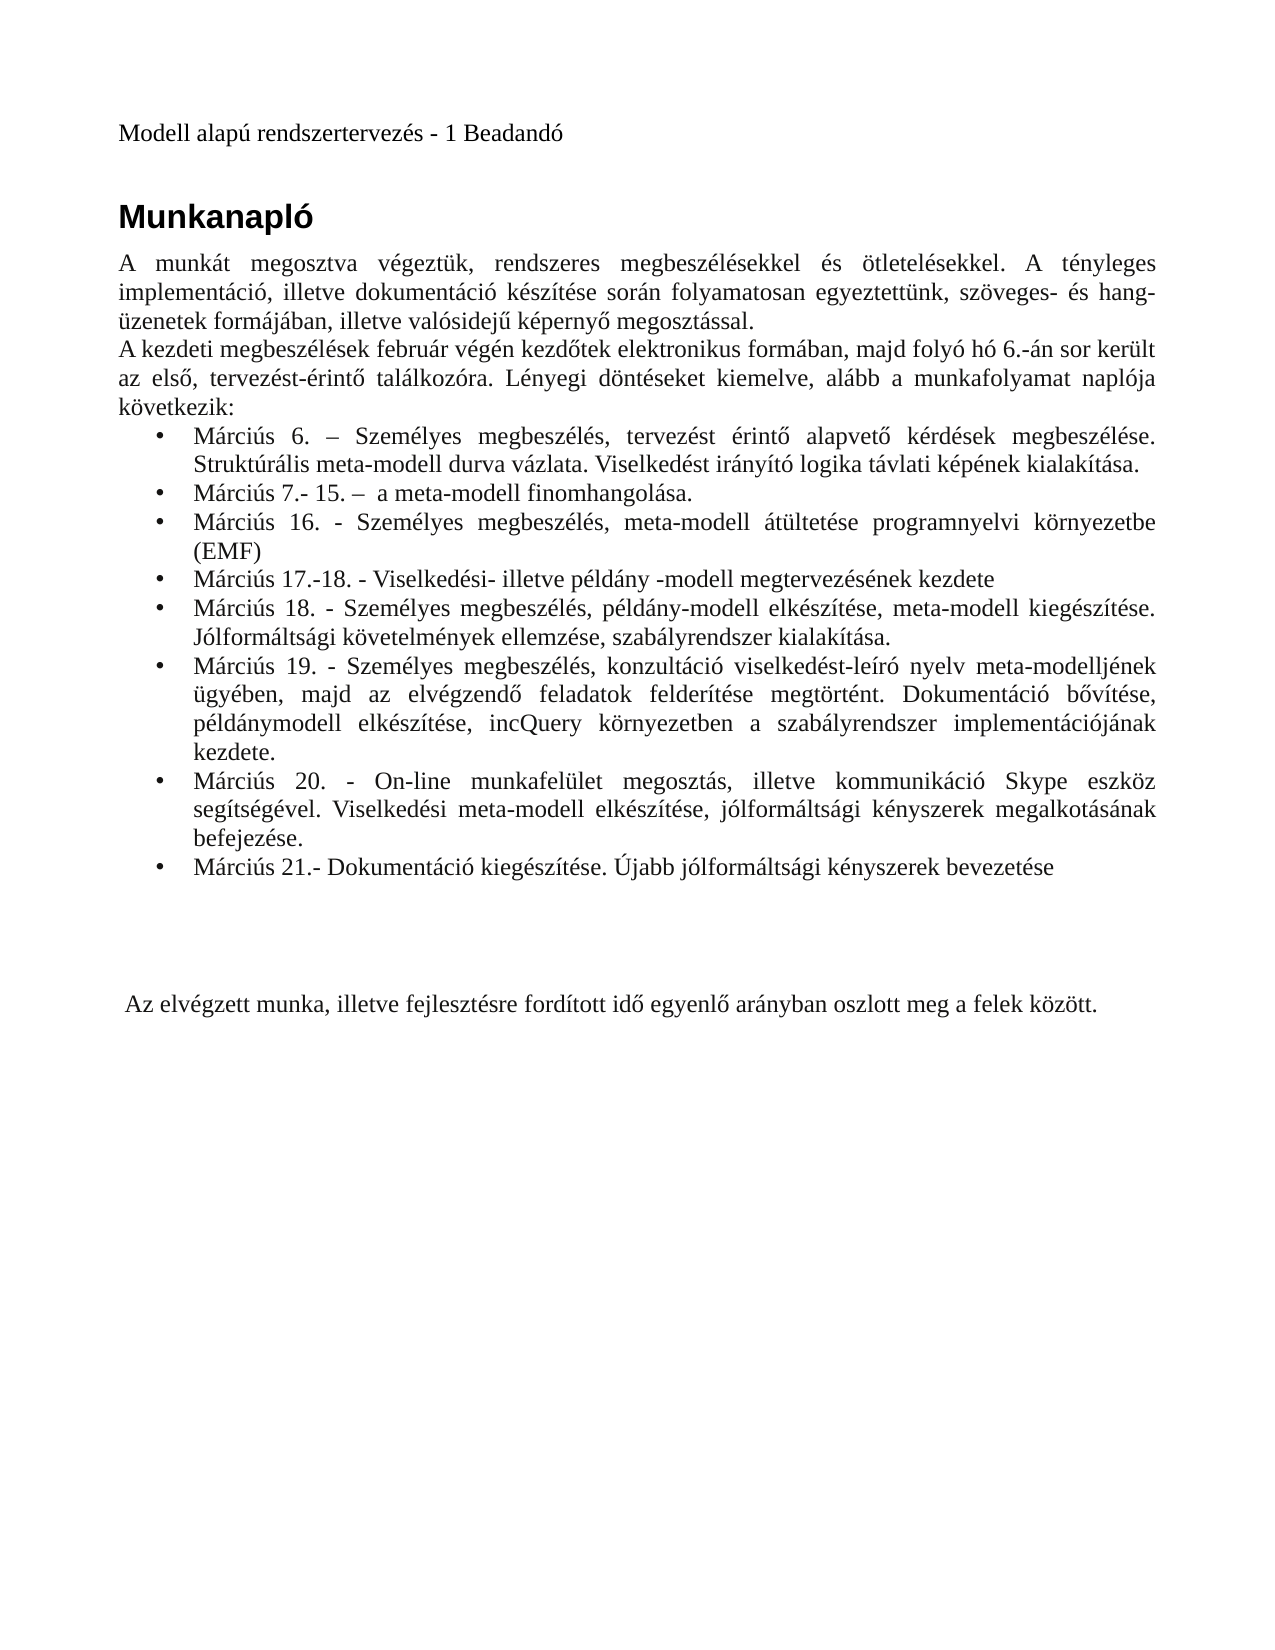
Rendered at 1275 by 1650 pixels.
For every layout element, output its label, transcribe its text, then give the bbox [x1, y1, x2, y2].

text A kezdeti megbeszélések február végén kezdőtek elektronikus formában, majd folyó hó 6.-án sor került az első, tervezést-érintő találkozóra. Lényegi döntéseket kiemelve, alább a munkafolyamat naplója következik: [118, 334, 1157, 421]
subtitle Az elvégzett munka, illetve fejlesztésre fordított idő egyenlő arányban oszlott meg a felek között. [118, 989, 1157, 1018]
list Márciús 6. – Személyes megbeszélés, tervezést érintő alapvető kérdések megbeszélése. Struktúrális meta-modell durva vázlata. Viselkedést irányító logika távlati képének kialakítása. [156, 421, 1157, 478]
list Márciús 16. - Személyes megbeszélés, meta-modell átültetése programnyelvi környezetbe (EMF) [156, 507, 1157, 564]
list Márciús 17.-18. - Viselkedési- illetve példány -modell megtervezésének kezdete [156, 564, 1157, 593]
list Márciús 21.- Dokumentáció kiegészítése. Újabb jólformáltsági kényszerek bevezetése [156, 852, 1157, 881]
subtitle Munkanapló [118, 197, 1157, 236]
list Márciús 18. - Személyes megbeszélés, példány-modell elkészítése, meta-modell kiegészítése. Jólformáltsági követelmények ellemzése, szabályrendszer kialakítása. [156, 593, 1157, 651]
list Márciús 7.- 15. – a meta-modell finomhangolása. [156, 478, 1157, 507]
list Márciús 20. - On-line munkafelület megosztás, illetve kommunikáció Skype eszköz segítségével. Viselkedési meta-modell elkészítése, jólformáltsági kényszerek megalkotásának befejezése. [156, 766, 1157, 852]
text A munkát megosztva végeztük, rendszeres megbeszélésekkel és ötletelésekkel. A tényleges implementáció, illetve dokumentáció készítése során folyamatosan egyeztettünk, szöveges- és hang-üzenetek formájában, illetve valósidejű képernyő megosztással. [118, 248, 1157, 334]
list Márciús 19. - Személyes megbeszélés, konzultáció viselkedést-leíró nyelv meta-modelljének ügyében, majd az elvégzendő feladatok felderítése megtörtént. Dokumentáció bővítése, példánymodell elkészítése, incQuery környezetben a szabályrendszer implementációjának kezdete. [156, 651, 1157, 766]
